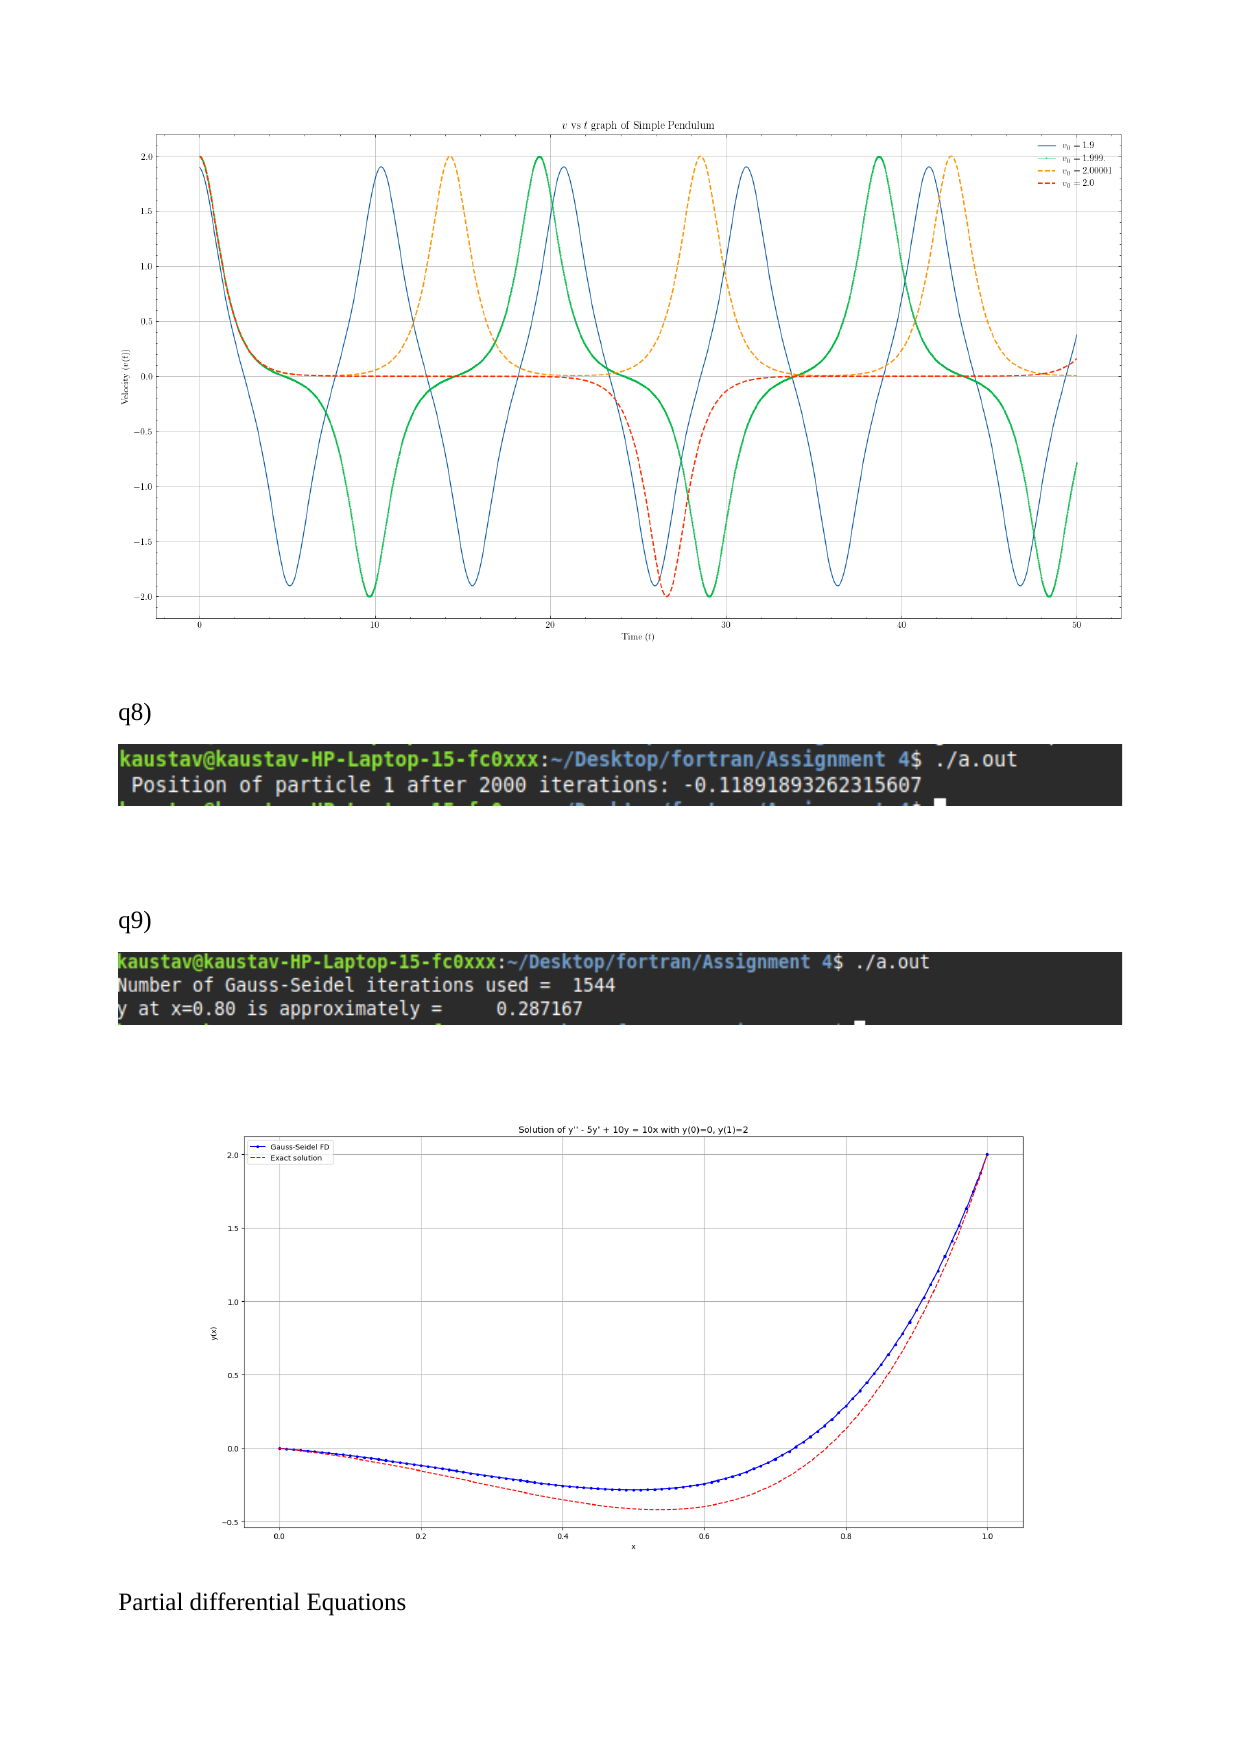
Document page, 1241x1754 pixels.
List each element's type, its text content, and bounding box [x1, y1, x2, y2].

picture [118, 952, 1123, 1025]
picture [118, 744, 1123, 806]
picture [118, 118, 1123, 645]
text Partial differential Equations [118, 1583, 1122, 1616]
text q8) [118, 697, 1122, 725]
text q9) [118, 905, 1122, 934]
picture [118, 1076, 1123, 1583]
